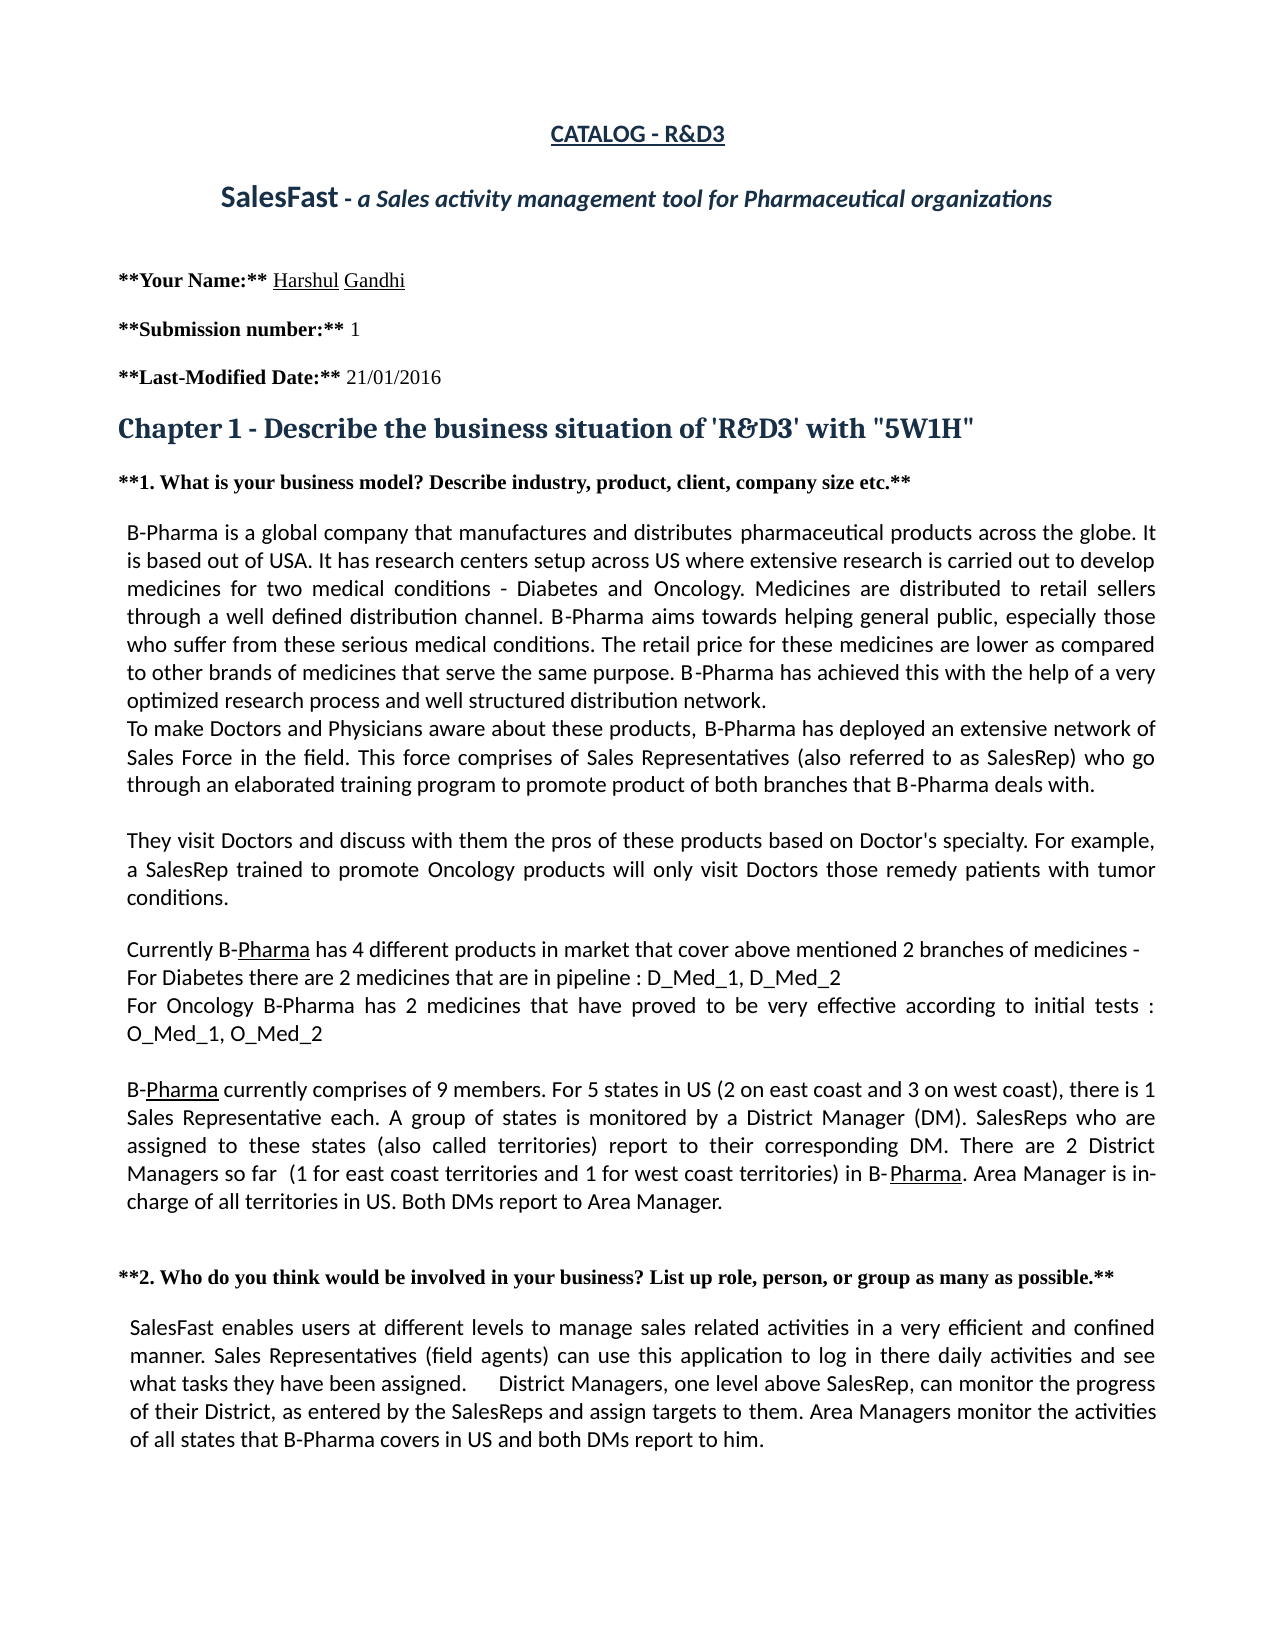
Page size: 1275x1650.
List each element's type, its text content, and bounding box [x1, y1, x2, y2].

text They visit Doctors and discuss with them the pros of these products based on Doctor's specialty. For example, a SalesRep trained to promote Oncology products will only visit Doctors those remedy patients with tumor conditions. [127, 827, 1157, 911]
text **Your Name:** Harshul Gandhi [118, 268, 1157, 292]
text SalesFast enables users at different levels to manage sales related activities in a very efficient and confined manner. Sales Representatives (field agents) can use this application to log in there daily activities and see what tasks they have been assigned. District Managers, one level above SalesRep, can monitor the progress of their District, as entered by the SalesReps and assign targets to them. Area Managers monitor the activities of all states that B-Pharma covers in US and both DMs report to him. [129, 1313, 1157, 1453]
text **Last-Modified Date:** 21/01/2016 [118, 364, 1157, 389]
text B-Pharma currently comprises of 9 members. For 5 states in US (2 on east coast and 3 on west coast), there is 1 Sales Representative each. A group of states is monitored by a District Manager (DM). SalesReps who are assigned to these states (also called territories) report to their corresponding DM. There are 2 District Managers so far (1 for east coast territories and 1 for west coast territories) in B-Pharma. Area Manager is in-charge of all territories in US. Both DMs report to Area Manager. [127, 1075, 1157, 1215]
text Chapter 1 - Describe the business situation of 'R&D3' with "5W1H" [118, 413, 1157, 446]
text Currently B-Pharma has 4 different products in market that cover above mentioned 2 branches of medicines - [127, 935, 1157, 963]
text **2. Who do you think would be involved in your business? List up role, person, or group as many as possible.** [118, 1265, 1157, 1289]
text **Submission number:** 1 [118, 316, 1157, 341]
text CATALOG - R&D3 [118, 118, 1157, 149]
text **1. What is your business model? Describe industry, product, client, company size etc.** [118, 470, 1157, 494]
text B-Pharma is a global company that manufactures and distributes pharmaceutical products across the globe. It is based out of USA. It has research centers setup across US where extensive research is carried out to develop medicines for two medical conditions - Diabetes and Oncology. Medicines are distributed to retail sellers through a well defined distribution channel. B-Pharma aims towards helping general public, especially those who suffer from these serious medical conditions. The retail price for these medicines are lower as compared to other brands of medicines that serve the same purpose. B-Pharma has achieved this with the help of a very optimized research process and well structured distribution network. [127, 518, 1157, 714]
text For Diabetes there are 2 medicines that are in pipeline : D_Med_1, D_Med_2 [127, 963, 1157, 991]
text To make Doctors and Physicians aware about these products, B-Pharma has deployed an extensive network of Sales Force in the field. This force comprises of Sales Representatives (also referred to as SalesRep) who go through an elaborated training program to promote product of both branches that B-Pharma deals with. [127, 714, 1157, 799]
text SalesFast - a Sales activity management tool for Pharmaceutical organizations [118, 177, 1157, 216]
text For Oncology B-Pharma has 2 medicines that have proved to be very effective according to initial tests : O_Med_1, O_Med_2 [127, 991, 1157, 1047]
